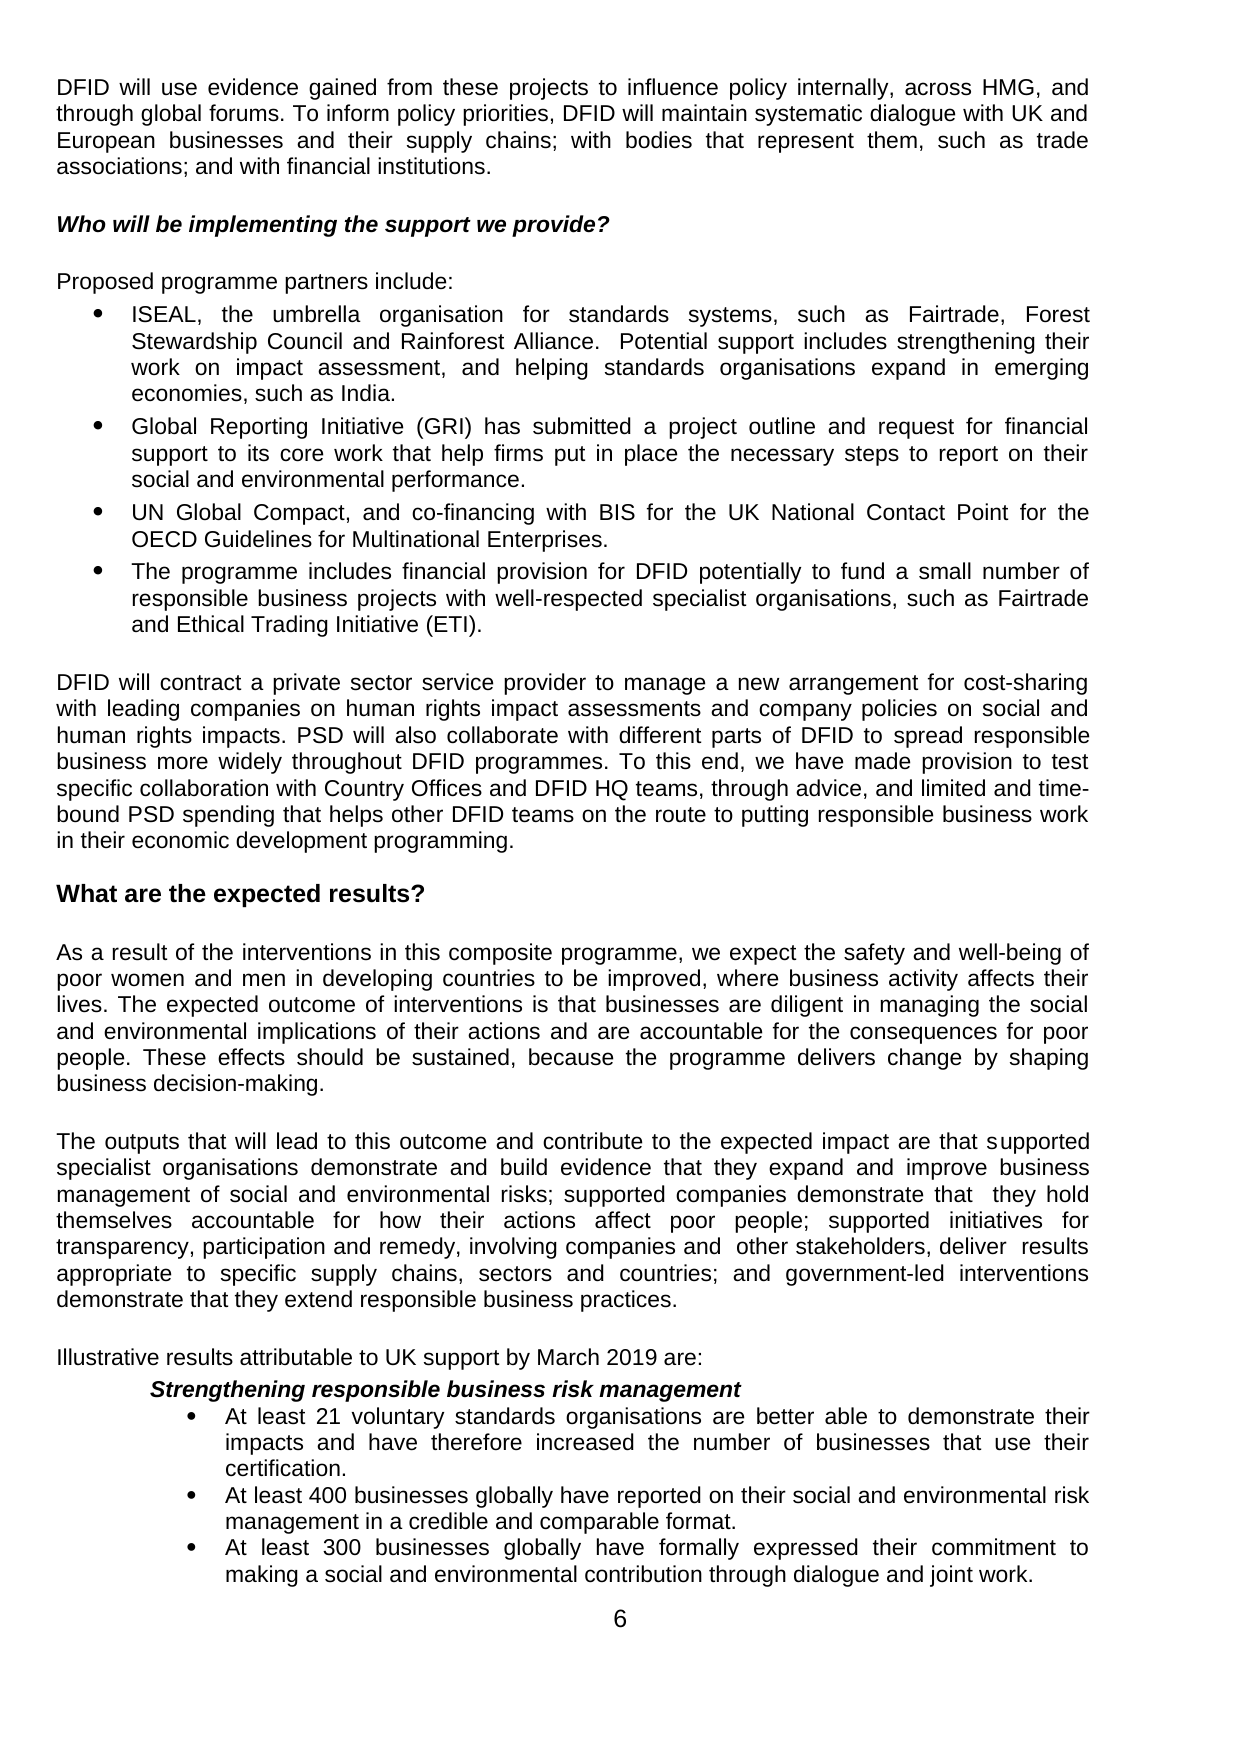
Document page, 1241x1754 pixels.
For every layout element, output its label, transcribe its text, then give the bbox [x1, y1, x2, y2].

list At least 300 businesses globally have formally expressed their commitment to making a social and environmental contribution through dialogue and joint work. [187, 1534, 1090, 1587]
text Proposed programme partners include: [56, 268, 1090, 294]
text DFID will use evidence gained from these projects to influence policy internally, across HMG, and through global forums. To inform policy priorities, DFID will maintain systematic dialogue with UK and European businesses and their supply chains; with bodies that represent them, such as trade associations; and with financial institutions. [56, 74, 1090, 179]
text Strengthening responsible business risk management [150, 1376, 1090, 1403]
list The programme includes financial provision for DFID potentially to fund a small number of responsible business projects with well-respected specialist organisations, such as Fairtrade and Ethical Trading Initiative (ETI). [150, 558, 1090, 638]
text The outputs that will lead to this outcome and contribute to the expected impact are that supported specialist organisations demonstrate and build evidence that they expand and improve business management of social and environmental risks; supported companies demonstrate that they hold themselves accountable for how their actions affect poor people; supported initiatives for transparency, participation and remedy, involving companies and other stakeholders, deliver results appropriate to specific supply chains, sectors and countries; and government-led interventions demonstrate that they extend responsible business practices. [56, 1128, 1090, 1312]
list ISEAL, the umbrella organisation for standards systems, such as Fairtrade, Forest Stewardship Council and Rainforest Alliance. Potential support includes strengthening their work on impact assessment, and helping standards organisations expand in emerging economies, such as India. [150, 301, 1090, 407]
text Who will be implementing the support we provide? [56, 211, 1090, 237]
list Global Reporting Initiative (GRI) has submitted a project outline and request for financial support to its core work that help firms put in place the necessary steps to report on their social and environmental performance. [150, 413, 1090, 492]
text Illustrative results attributable to UK support by March 2019 are: [56, 1344, 1090, 1370]
list At least 400 businesses globally have reported on their social and environmental risk management in a credible and comparable format. [187, 1482, 1090, 1534]
text As a result of the interventions in this composite programme, we expect the safety and well-being of poor women and men in developing countries to be improved, where business activity affects their lives. The expected outcome of interventions is that businesses are diligent in managing the social and environmental implications of their actions and are accountable for the consequences for poor people. These effects should be sustained, because the programme delivers change by shaping business decision-making. [56, 938, 1090, 1097]
list UN Global Compact, and co-financing with BIS for the UK National Contact Point for the OECD Guidelines for Multinational Enterprises. [150, 499, 1090, 552]
text DFID will contract a private sector service provider to manage a new arrangement for cost-sharing with leading companies on human rights impact assessments and company policies on social and human rights impacts. PSD will also collaborate with different parts of DFID to spread responsible business more widely throughout DFID programmes. To this end, we have made provision to test specific collaboration with Country Offices and DFID HQ teams, through advice, and limited and time-bound PSD spending that helps other DFID teams on the route to putting responsible business work in their economic development programming. [56, 669, 1090, 853]
text What are the expected results? [56, 878, 1090, 907]
list At least 21 voluntary standards organisations are better able to demonstrate their impacts and have therefore increased the number of businesses that use their certification. [187, 1403, 1090, 1482]
